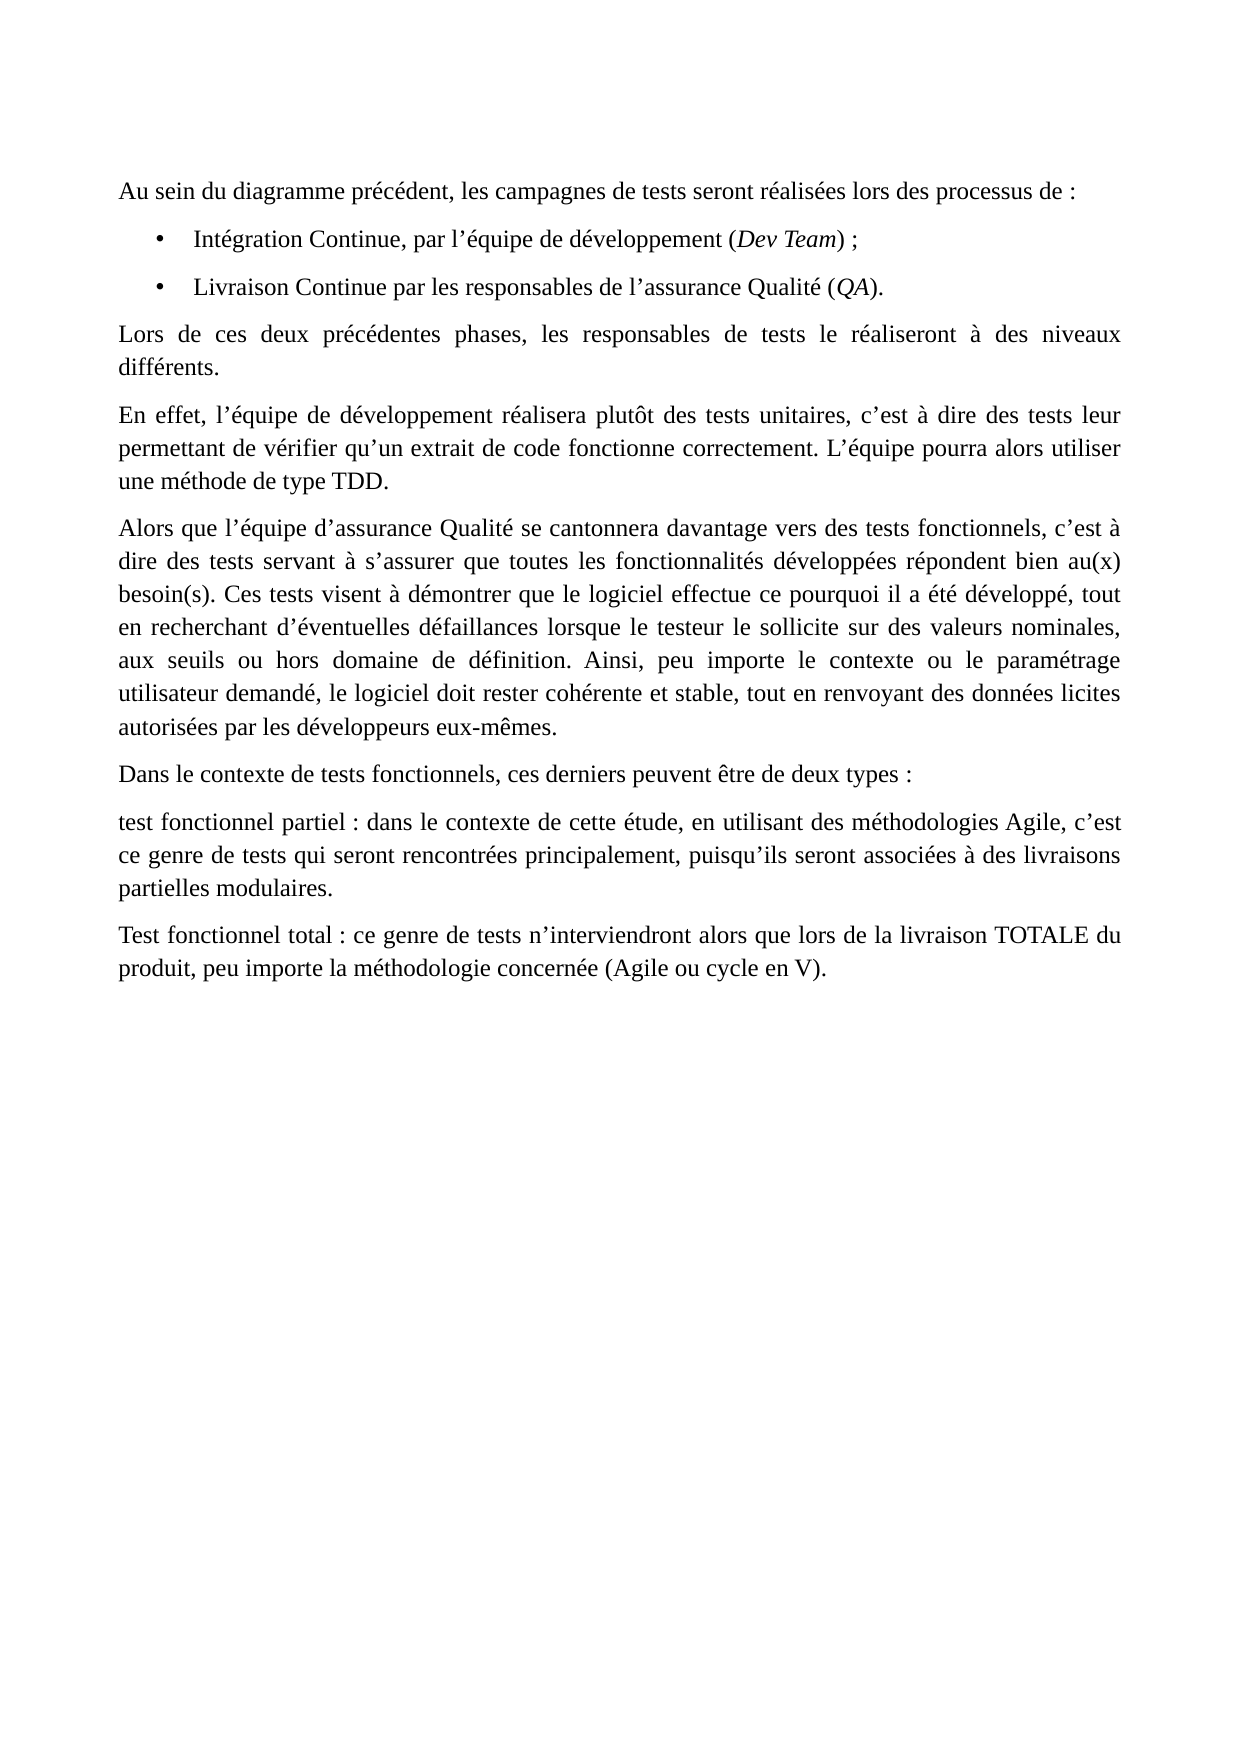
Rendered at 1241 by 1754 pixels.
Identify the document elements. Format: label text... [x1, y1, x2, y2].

text Test fonctionnel total : ce genre de tests n’interviendront alors que lors de la livraison TOTALE du produit, peu importe la méthodologie concernée (Agile ou cycle en V). [118, 920, 1122, 982]
text Au sein du diagramme précédent, les campagnes de tests seront réalisées lors des processus de : [118, 176, 1122, 205]
text test fonctionnel partiel : dans le contexte de cette étude, en utilisant des méthodologies Agile, c’est ce genre de tests qui seront rencontrées principalement, puisqu’ils seront associées à des livraisons partielles modulaires. [118, 807, 1122, 902]
text Dans le contexte de tests fonctionnels, ces derniers peuvent être de deux types : [118, 759, 1122, 788]
text Alors que l’équipe d’assurance Qualité se cantonnera davantage vers des tests fonctionnels, c’est à dire des tests servant à s’assurer que toutes les fonctionnalités développées répondent bien au(x) besoin(s). Ces tests visent à démontrer que le logiciel effectue ce pourquoi il a été développé, tout en recherchant d’éventuelles défaillances lorsque le testeur le sollicite sur des valeurs nominales, aux seuils ou hors domaine de définition. Ainsi, peu importe le contexte ou le paramétrage utilisateur demandé, le logiciel doit rester cohérente et stable, tout en renvoyant des données licites autorisées par les développeurs eux-mêmes. [118, 513, 1122, 740]
text Lors de ces deux précédentes phases, les responsables de tests le réaliseront à des niveaux différents. [118, 319, 1122, 381]
list Intégration Continue, par l’équipe de développement (Dev Team) ; [156, 224, 1122, 253]
text En effet, l’équipe de développement réalisera plutôt des tests unitaires, c’est à dire des tests leur permettant de vérifier qu’un extrait de code fonctionne correctement. L’équipe pourra alors utiliser une méthode de type TDD. [118, 400, 1122, 494]
list Livraison Continue par les responsables de l’assurance Qualité (QA). [156, 272, 1122, 300]
